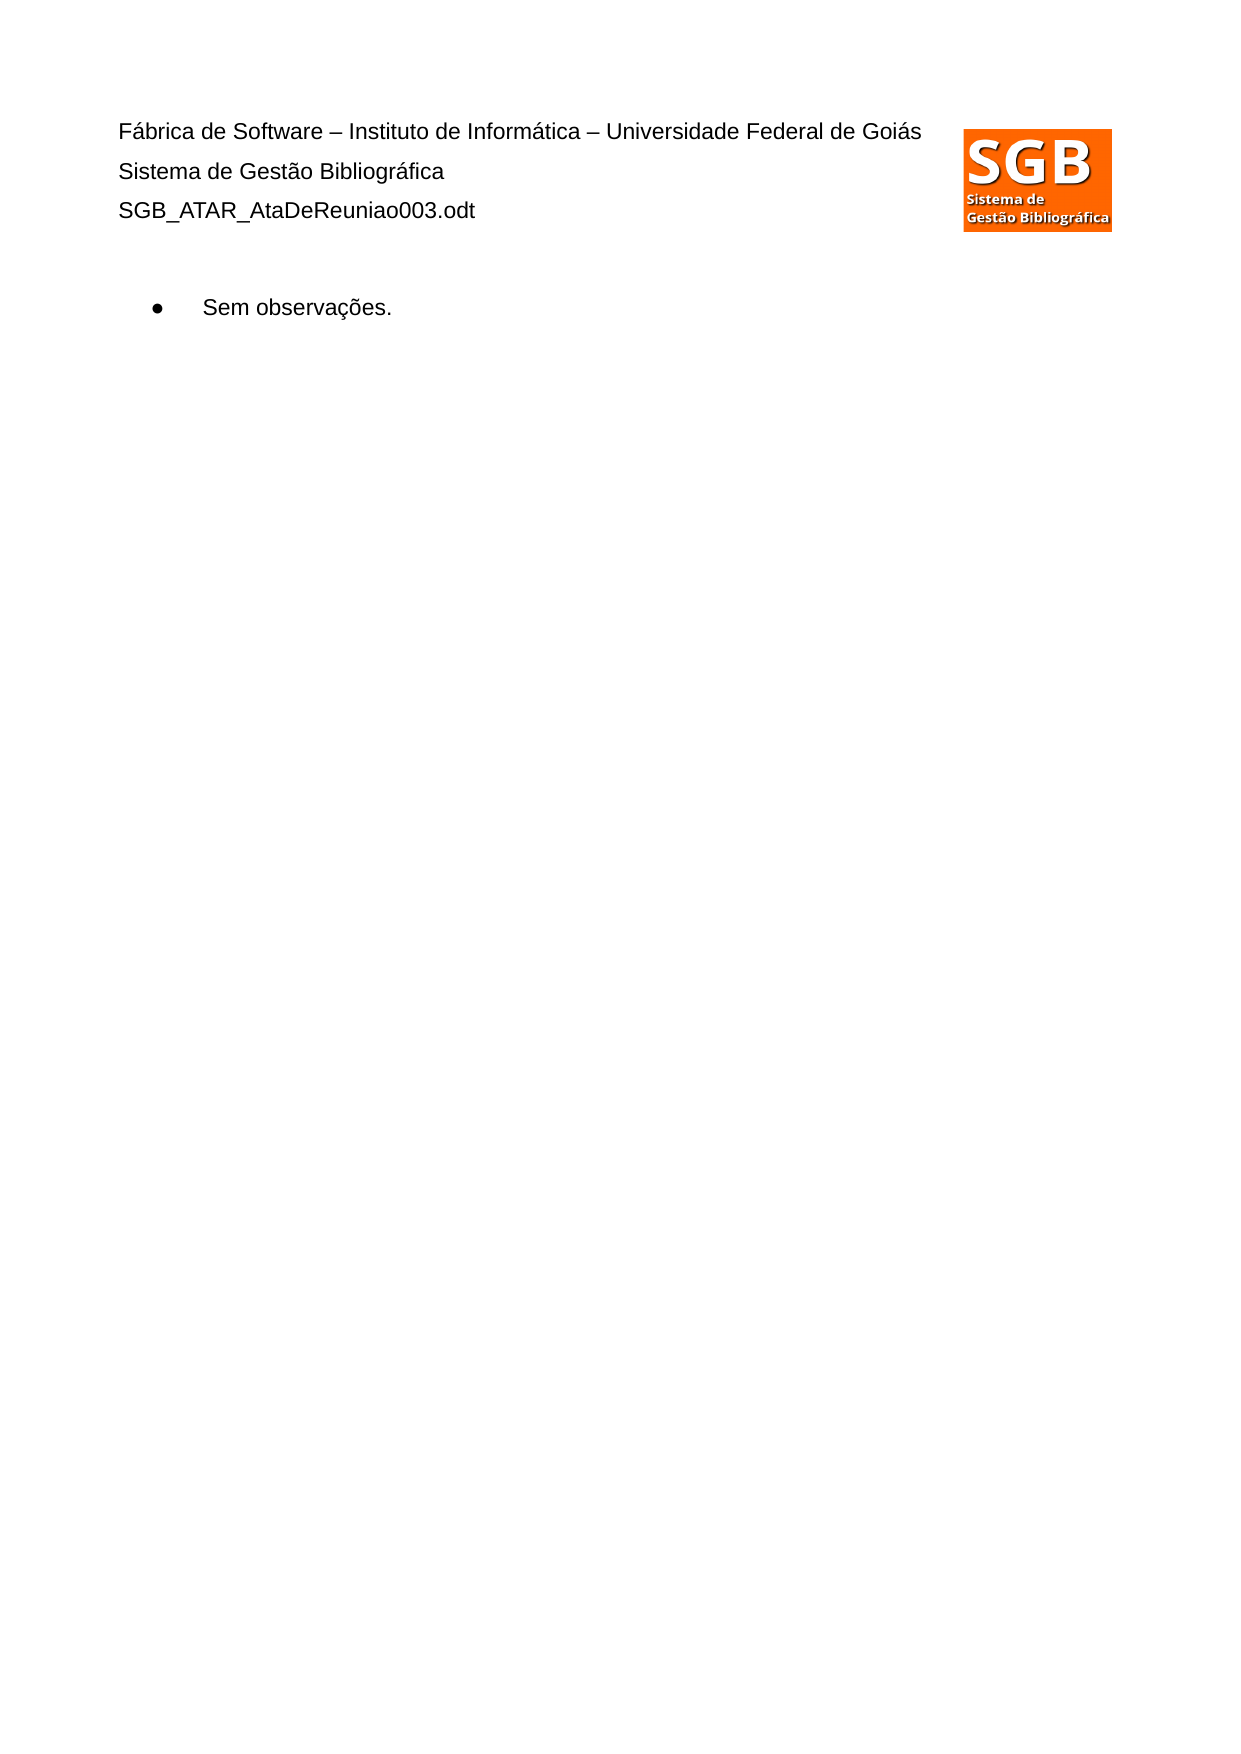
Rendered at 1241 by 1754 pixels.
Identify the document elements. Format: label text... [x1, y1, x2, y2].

picture [963, 129, 1112, 232]
text ● Sem observações. [118, 294, 1122, 320]
